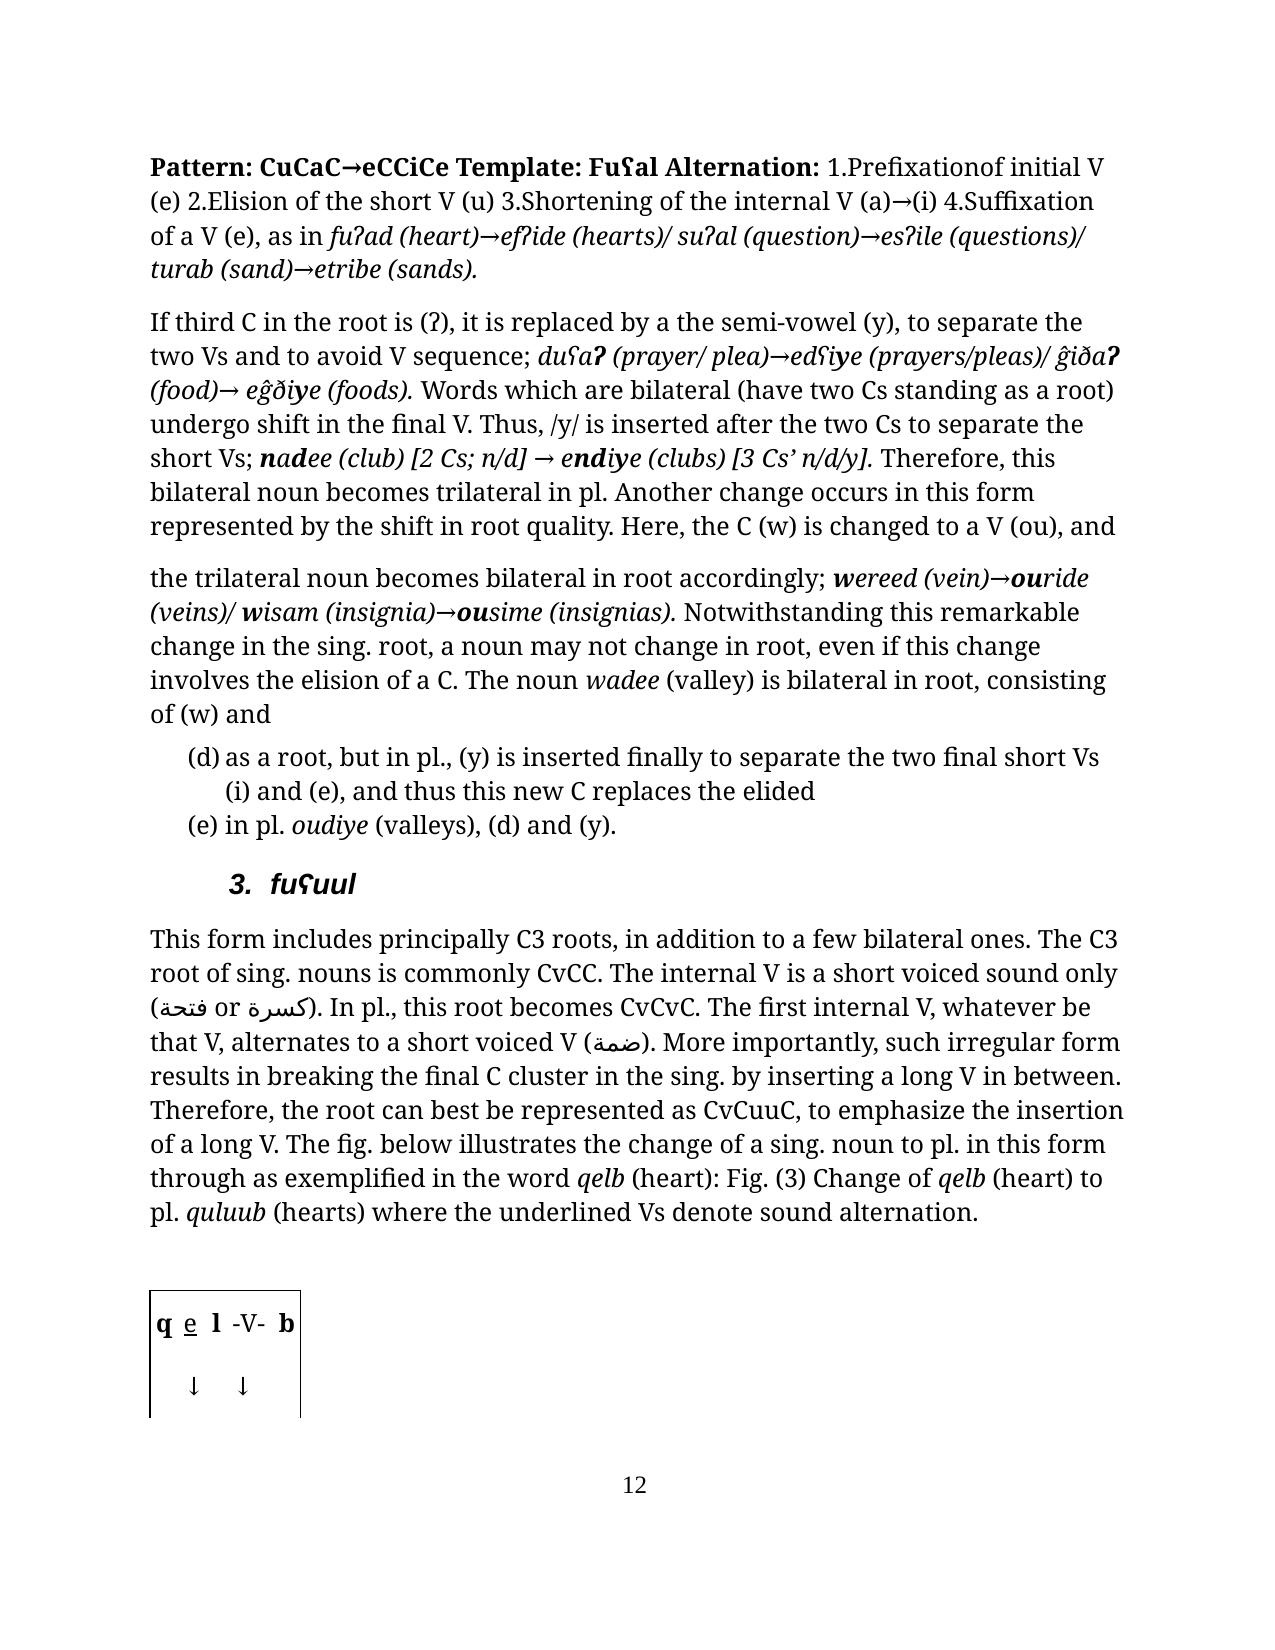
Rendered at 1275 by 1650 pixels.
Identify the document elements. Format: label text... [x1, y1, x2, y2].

table_header l [206, 1291, 227, 1354]
table_cell [151, 1354, 178, 1417]
text If third C in the root is (ʔ), it is replaced by a the semi-vowel (y), to separate the two Vs and to avoid V sequence; duʕaʔ (prayer/ plea)→edʕiye (prayers/pleas)/ ĝiðaʔ (food)→ eĝðiye (foods). Words which are bilateral (have two Cs standing as a root) undergo shift in the final V. Thus, /y/ is inserted after the two Cs to separate the short Vs; nadee (club) [2 Cs; n/d] → endiye (clubs) [3 Cs’ n/d/y]. Therefore, this bilateral noun becomes trilateral in pl. Another change occurs in this form represented by the shift in root quality. Here, the C (w) is changed to a V (ou), and [150, 304, 1125, 543]
table_cell [206, 1354, 227, 1417]
table_cell [273, 1354, 300, 1417]
subtitle fuʕuul [228, 867, 1125, 901]
table_cell ↓ [227, 1354, 273, 1417]
text the trilateral noun becomes bilateral in root accordingly; wereed (vein)→ouride (veins)/ wisam (insignia)→ousime (insignias). Notwithstanding this remarkable change in the sing. root, a noun may not change in root, even if this change involves the elision of a C. The noun wadee (valley) is bilateral in root, consisting of (w) and [150, 561, 1125, 731]
table_header e [178, 1291, 206, 1354]
table_cell ↓ [178, 1354, 206, 1417]
text This form includes principally C3 roots, in addition to a few bilateral ones. The C3 root of sing. nouns is commonly CvCC. The internal V is a short voiced sound only (ﻓﺘﺤﺔ or ﻛﺴﺮة). In pl., this root becomes CvCvC. The first internal V, whatever be that V, alternates to a short voiced V (ﺿﻤﺔ). More importantly, such irregular form results in breaking the final C cluster in the sing. by inserting a long V in between. Therefore, the root can best be represented as CvCuuC, to emphasize the insertion of a long V. The fig. below illustrates the change of a sing. noun to pl. in this form through as exemplified in the word qelb (heart): Fig. (3) Change of qelb (heart) to pl. quluub (hearts) where the underlined Vs denote sound alternation. [150, 922, 1125, 1228]
table_header -V- [227, 1291, 273, 1354]
table_header b [273, 1291, 300, 1354]
text Pattern: CuCaC→eCCiCe Template: Fuʕal Alternation: 1.Prefixationof initial V (e) 2.Elision of the short V (u) 3.Shortening of the internal V (a)→(i) 4.Suffixation of a V (e), as in fuʔad (heart)→efʔide (hearts)/ suʔal (question)→esʔile (questions)/ turab (sand)→etribe (sands). [150, 150, 1125, 286]
list in pl. oudiye (valleys), (d) and (y). [187, 808, 1125, 842]
table_header q [151, 1291, 178, 1354]
list as a root, but in pl., (y) is inserted finally to separate the two final short Vs (i) and (e), and thus this new C replaces the elided [187, 740, 1125, 808]
